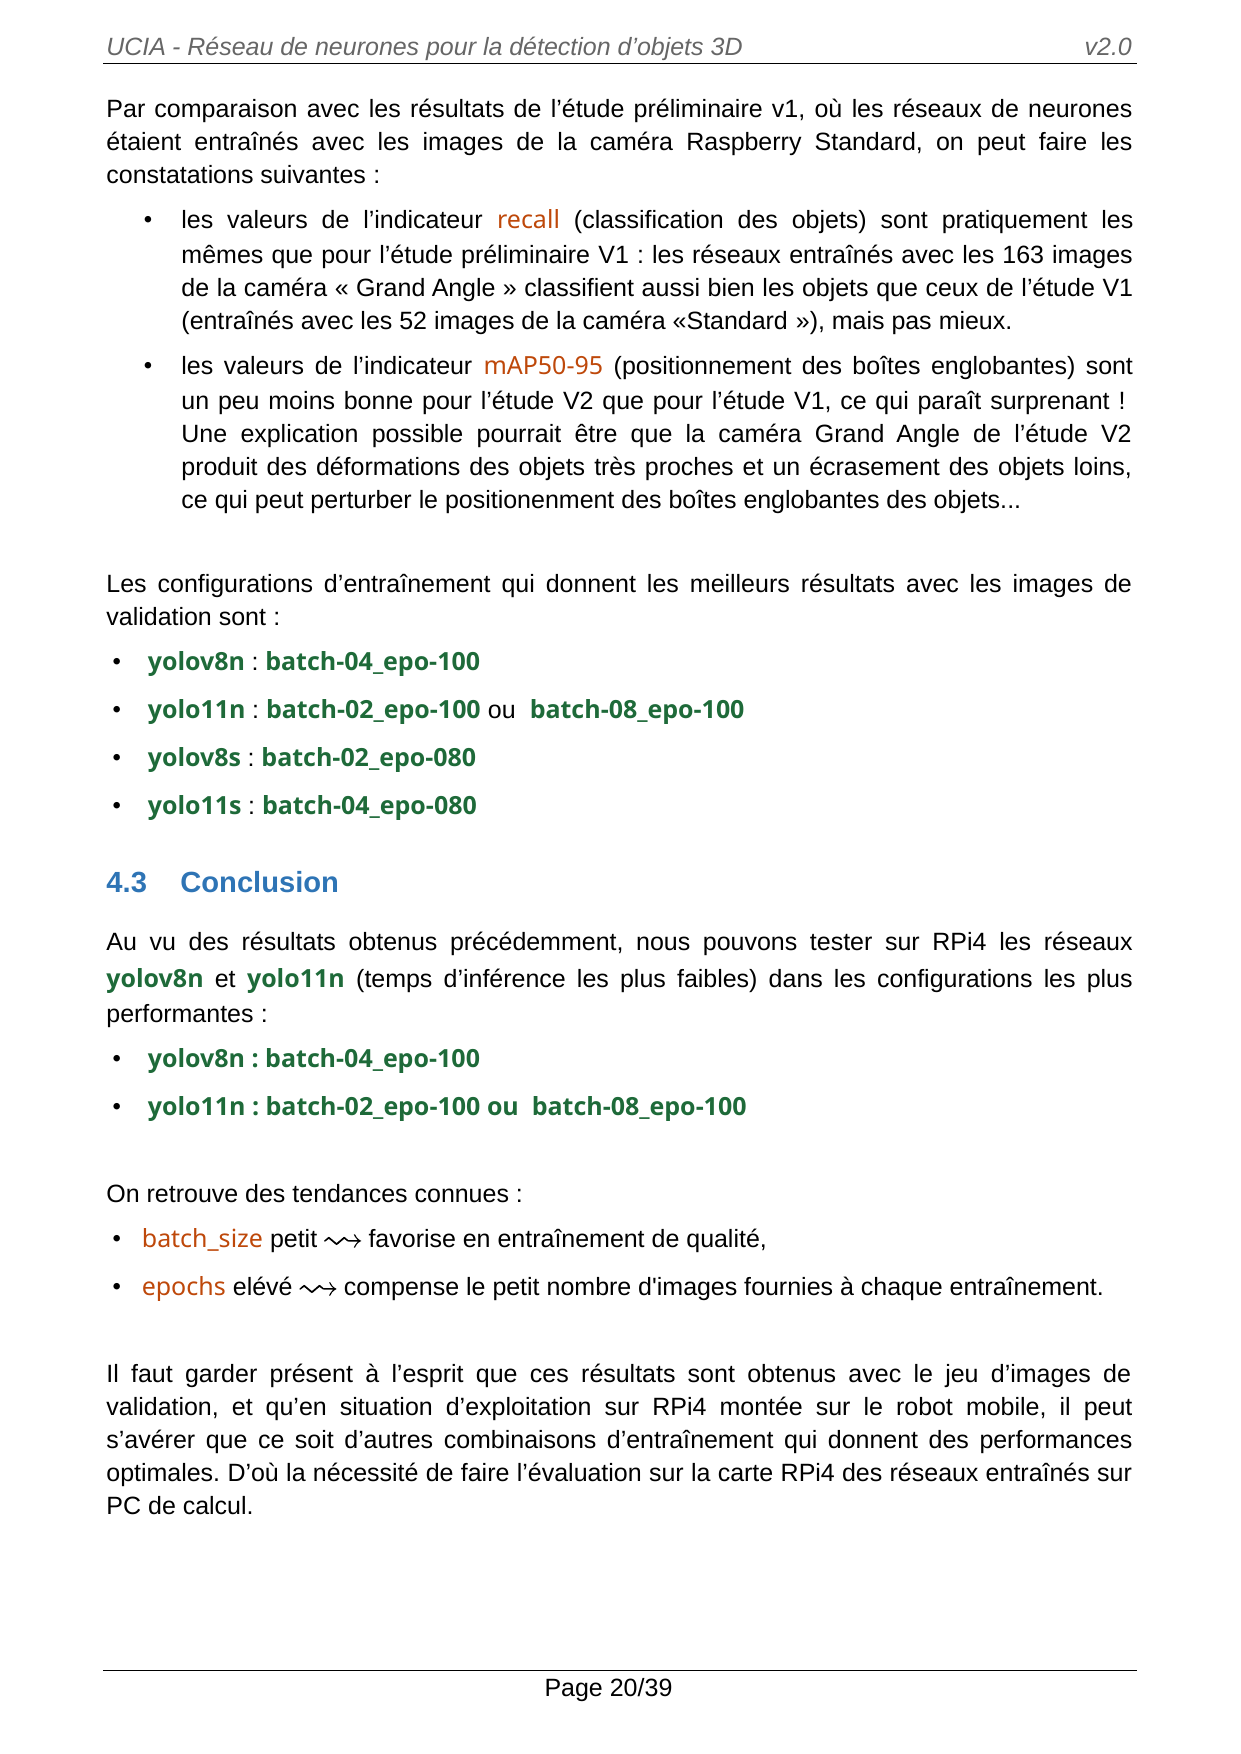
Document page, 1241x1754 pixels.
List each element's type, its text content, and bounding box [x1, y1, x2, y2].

list les valeurs de l’indicateur recall (classification des objets) sont pratiquement les mêmes que pour l’étude préliminaire V1 : les réseaux entraînés avec les 163 images de la caméra « Grand Angle » classifient aussi bien les objets que ceux de l’étude V1 (entraînés avec les 52 images de la caméra «Standard »), mais pas mieux. [144, 202, 1134, 335]
text Les configurations d’entraînement qui donnent les meilleurs résultats avec les images de validation sont : [106, 569, 1134, 631]
subtitle Conclusion [106, 865, 1134, 898]
list batch_size petit favorise en entraînement de qualité, [112, 1221, 1134, 1255]
list yolo11n : batch-02_epo-100 ou batch-08_epo-100 [112, 692, 1134, 726]
list yolov8n : batch-04_epo-100 [112, 1041, 1134, 1075]
text On retrouve des tendances connues : [106, 1179, 1134, 1208]
text Au vu des résultats obtenus précédemment, nous pouvons tester sur RPi4 les réseaux yolov8n et yolo11n (temps d’inférence les plus faibles) dans les configurations les plus performantes : [106, 927, 1134, 1028]
list les valeurs de l’indicateur mAP50-95 (positionnement des boîtes englobantes) sont un peu moins bonne pour l’étude V2 que pour l’étude V1, ce qui paraît surprenant ! Une explication possible pourrait être que la caméra Grand Angle de l’étude V2 produit des déformations des objets très proches et un écrasement des objets loins, ce qui peut perturber le positionenment des boîtes englobantes des objets... [144, 348, 1134, 514]
list yolo11n : batch-02_epo-100 ou batch-08_epo-100 [112, 1089, 1134, 1123]
text Par comparaison avec les résultats de l’étude préliminaire v1, où les réseaux de neurones étaient entraînés avec les images de la caméra Raspberry Standard, on peut faire les constatations suivantes : [106, 94, 1134, 188]
list yolov8n : batch-04_epo-100 [112, 644, 1134, 678]
list yolo11s : batch-04_epo-080 [112, 788, 1134, 822]
list yolov8s : batch-02_epo-080 [112, 740, 1134, 774]
list epochs elévé compense le petit nombre d'images fournies à chaque entraînement. [112, 1269, 1134, 1303]
text Il faut garder présent à l’esprit que ces résultats sont obtenus avec le jeu d’images de validation, et qu’en situation d’exploitation sur RPi4 montée sur le robot mobile, il peut s’avérer que ce soit d’autres combinaisons d’entraînement qui donnent des performances optimales. D’où la nécessité de faire l’évaluation sur la carte RPi4 des réseaux entraînés sur PC de calcul. [106, 1359, 1134, 1519]
